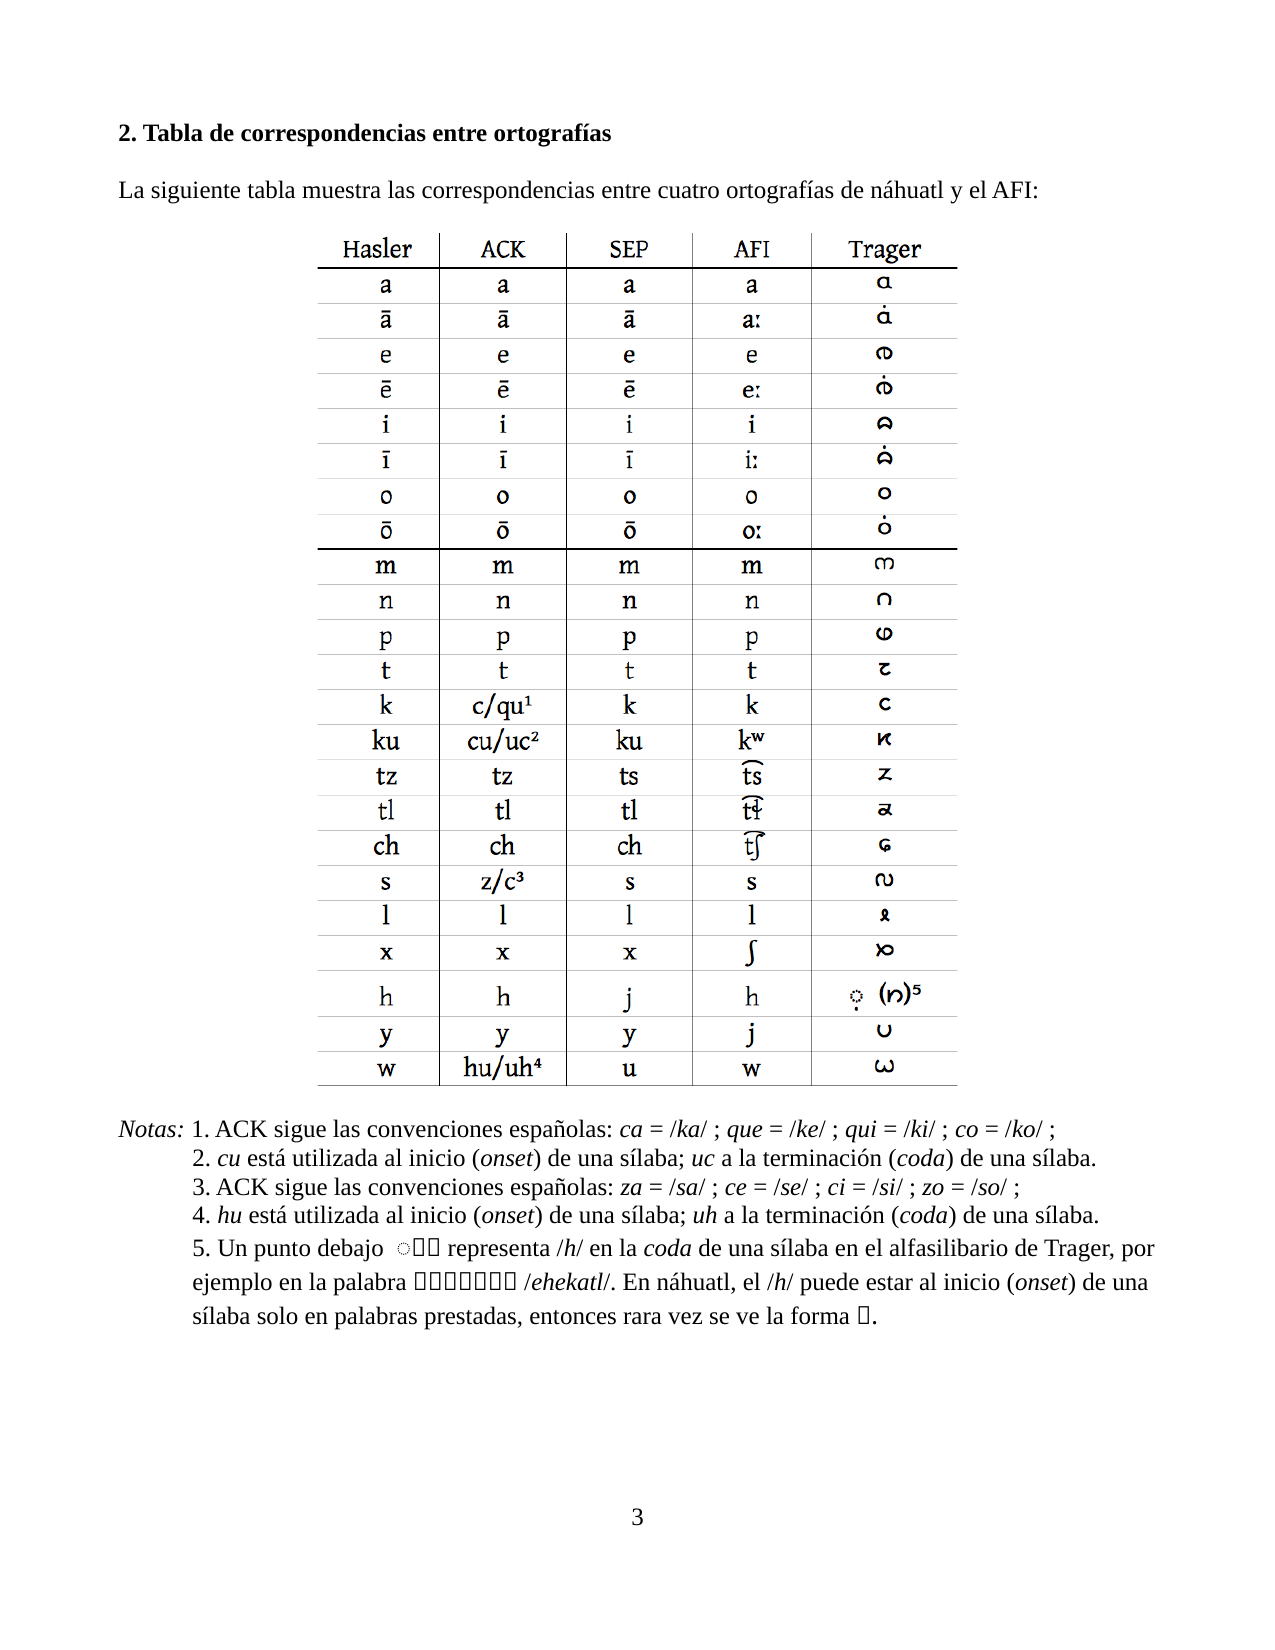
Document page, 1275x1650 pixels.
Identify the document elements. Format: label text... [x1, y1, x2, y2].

text 4. hu está utilizada al inicio (onset) de una sílaba; uh a la terminación (coda) de una sílaba. [192, 1201, 1157, 1229]
text 5. Un punto debajo ◌ representa /h/ en la coda de una sílaba en el alfasilibario de Trager, por ejemplo en la palabra  /ehekatl/. En náhuatl, el /h/ puede estar al inicio (onset) de una sílaba solo en palabras prestadas, entonces rara vez se ve la forma . [192, 1229, 1157, 1332]
text La siguiente tabla muestra las correspondencias entre cuatro ortografías de náhuatl y el AFI: [118, 176, 1157, 204]
text 3. ACK sigue las convenciones españolas: za = /sa/ ; ce = /se/ ; ci = /si/ ; zo = /so/ ; [192, 1172, 1157, 1201]
text Notas: 1. ACK sigue las convenciones españolas: ca = /ka/ ; que = /ke/ ; qui = /ki/ ; co = /ko/ ; [118, 1114, 1157, 1143]
text 2. Tabla de correspondencias entre ortografías [118, 118, 1157, 147]
text 2. cu está utilizada al inicio (onset) de una sílaba; uc a la terminación (coda) de una sílaba. [192, 1143, 1157, 1172]
picture [317, 233, 958, 1086]
